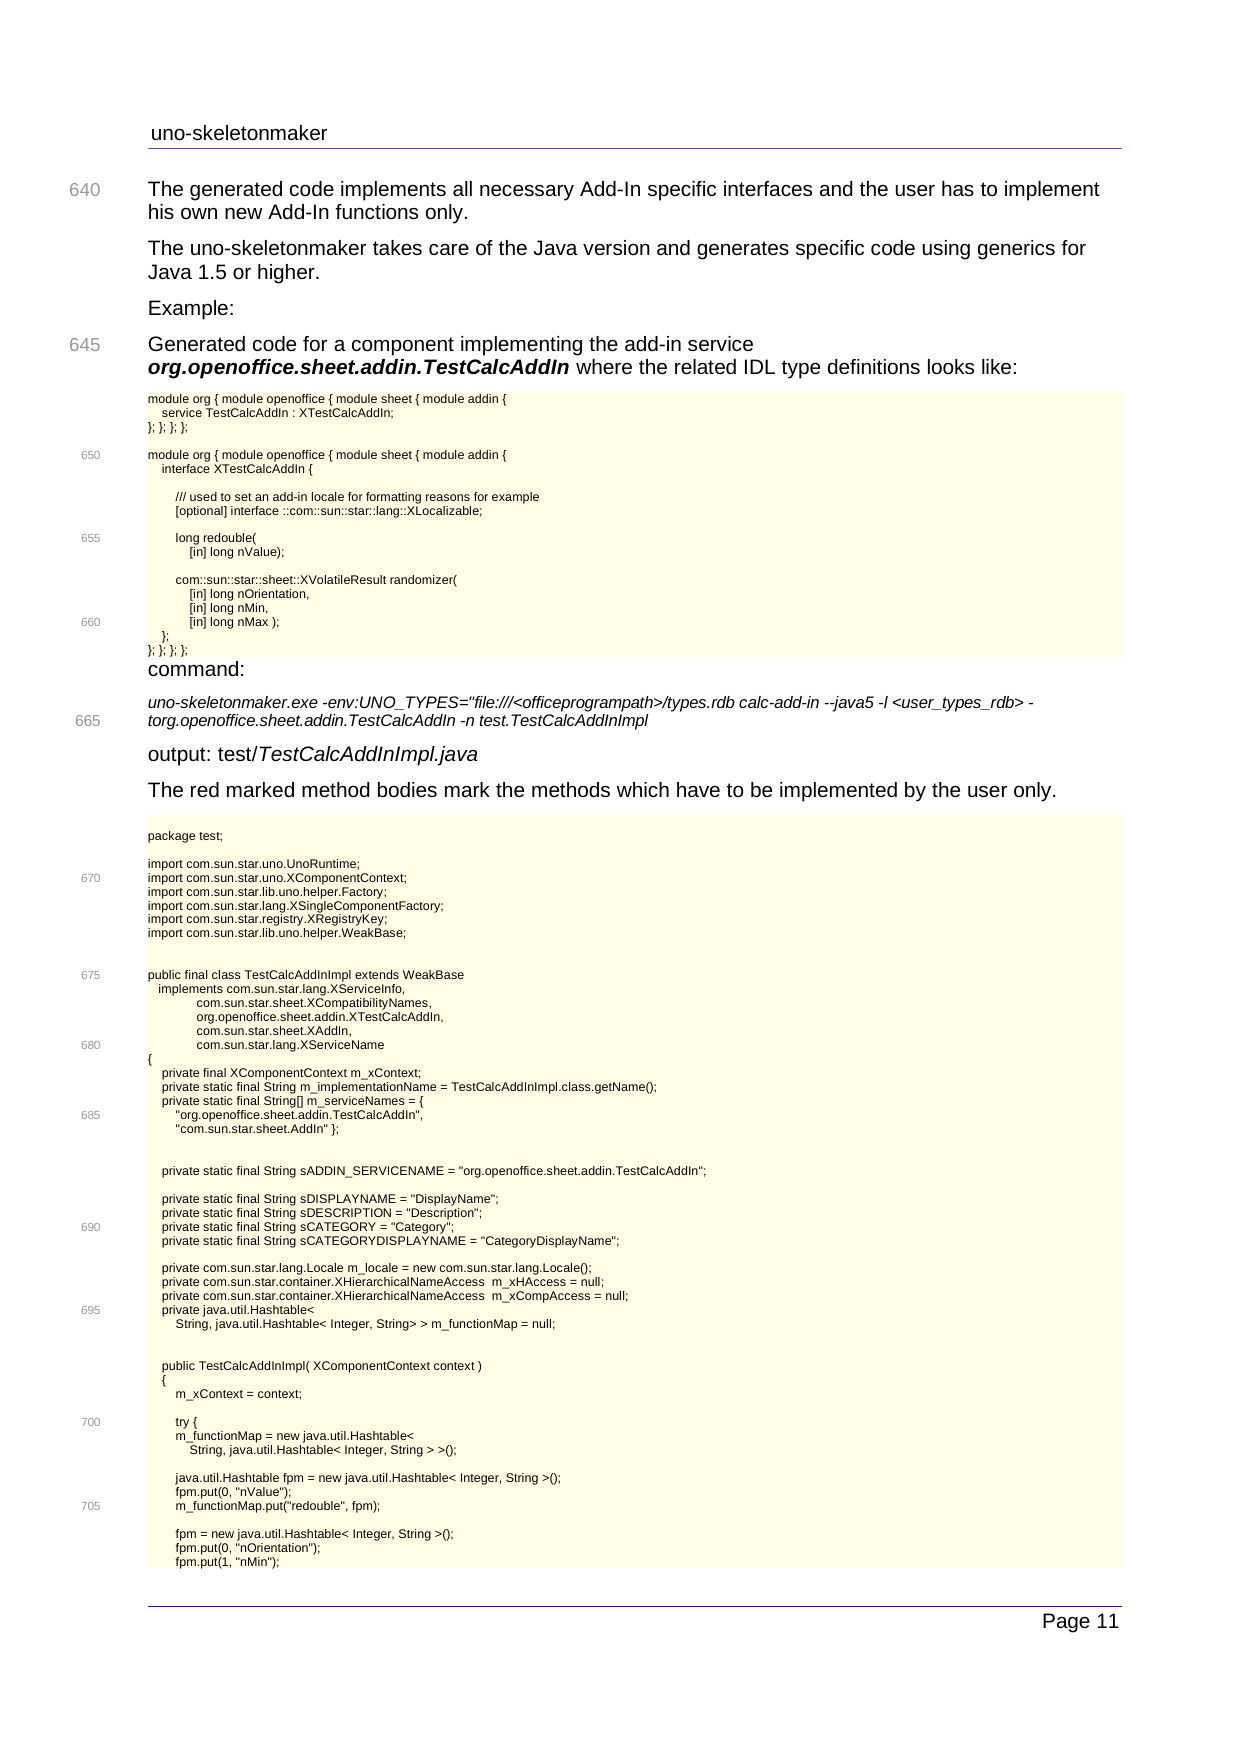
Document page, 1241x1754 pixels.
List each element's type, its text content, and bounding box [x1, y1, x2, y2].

text private static final String sCATEGORY = "Category"; [148, 1219, 1122, 1233]
text m_functionMap.put("redouble", fpm); [148, 1499, 1122, 1513]
text service TestCalcAddIn : XTestCalcAddIn; [148, 406, 1122, 420]
text "com.sun.star.sheet.AddIn" }; [148, 1122, 1122, 1136]
text import com.sun.star.registry.XRegistryKey; [148, 912, 1122, 926]
text module org { module openoffice { module sheet { module addin { [148, 392, 1122, 406]
text String, java.util.Hashtable< Integer, String> > m_functionMap = null; [148, 1317, 1122, 1331]
text output: test/TestCalcAddInImpl.java [148, 743, 1122, 766]
text org.openoffice.sheet.addin.XTestCalcAddIn, [148, 1010, 1122, 1024]
text { [148, 1373, 1122, 1387]
text fpm.put(1, "nMin"); [148, 1554, 1122, 1568]
text private static final String sADDIN_SERVICENAME = "org.openoffice.sheet.addin.TestCalcAddIn"; [148, 1164, 1122, 1178]
text long redouble( [148, 531, 1122, 545]
text private com.sun.star.container.XHierarchicalNameAccess m_xHAccess = null; [148, 1275, 1122, 1289]
text The red marked method bodies mark the methods which have to be implemented by the user only. [148, 779, 1122, 802]
text [optional] interface ::com::sun::star::lang::XLocalizable; [148, 503, 1122, 517]
text { [148, 1052, 1122, 1066]
text m_functionMap = new java.util.Hashtable< [148, 1429, 1122, 1443]
text }; }; }; }; [148, 420, 1122, 434]
text [in] long nOrientation, [148, 587, 1122, 601]
text import com.sun.star.lib.uno.helper.WeakBase; [148, 926, 1122, 940]
text private java.util.Hashtable< [148, 1303, 1122, 1317]
text "org.openoffice.sheet.addin.TestCalcAddIn", [148, 1108, 1122, 1122]
text import com.sun.star.lang.XSingleComponentFactory; [148, 898, 1122, 912]
text private com.sun.star.container.XHierarchicalNameAccess m_xCompAccess = null; [148, 1289, 1122, 1303]
text private com.sun.star.lang.Locale m_locale = new com.sun.star.lang.Locale(); [148, 1261, 1122, 1275]
text Generated code for a component implementing the add-in service org.openoffice.sheet.addin.TestCalcAddIn where the related IDL type definitions looks like: [148, 332, 1122, 379]
text import com.sun.star.uno.XComponentContext; [148, 871, 1122, 884]
text fpm.put(0, "nValue"); [148, 1485, 1122, 1499]
text private static final String sDESCRIPTION = "Description"; [148, 1206, 1122, 1219]
text The uno-skeletonmaker takes care of the Java version and generates specific code using generics for Java 1.5 or higher. [148, 237, 1122, 284]
text fpm.put(0, "nOrientation"); [148, 1541, 1122, 1554]
text implements com.sun.star.lang.XServiceInfo, [148, 982, 1122, 996]
text m_xContext = context; [148, 1387, 1122, 1401]
text The generated code implements all necessary Add-In specific interfaces and the user has to implement his own new Add-In functions only. [148, 177, 1122, 224]
text [in] long nMin, [148, 601, 1122, 615]
text com::sun::star::sheet::XVolatileResult randomizer( [148, 573, 1122, 587]
text [in] long nMax ); [148, 615, 1122, 629]
text private static final String sCATEGORYDISPLAYNAME = "CategoryDisplayName"; [148, 1233, 1122, 1247]
text public TestCalcAddInImpl( XComponentContext context ) [148, 1359, 1122, 1373]
text try { [148, 1415, 1122, 1429]
text private static final String sDISPLAYNAME = "DisplayName"; [148, 1192, 1122, 1206]
text module org { module openoffice { module sheet { module addin { [148, 448, 1122, 462]
text com.sun.star.sheet.XAddIn, [148, 1024, 1122, 1038]
text import com.sun.star.lib.uno.helper.Factory; [148, 884, 1122, 898]
text private final XComponentContext m_xContext; [148, 1066, 1122, 1080]
text java.util.Hashtable fpm = new java.util.Hashtable< Integer, String >(); [148, 1471, 1122, 1485]
text com.sun.star.sheet.XCompatibilityNames, [148, 996, 1122, 1010]
text /// used to set an add-in locale for formatting reasons for example [148, 489, 1122, 503]
text command: [148, 657, 1122, 681]
text String, java.util.Hashtable< Integer, String > >(); [148, 1443, 1122, 1457]
text package test; [148, 829, 1122, 843]
text com.sun.star.lang.XServiceName [148, 1038, 1122, 1052]
text import com.sun.star.uno.UnoRuntime; [148, 857, 1122, 871]
text private static final String m_implementationName = TestCalcAddInImpl.class.getName(); [148, 1080, 1122, 1094]
text private static final String[] m_serviceNames = { [148, 1094, 1122, 1108]
text }; }; }; }; [148, 643, 1122, 657]
text [in] long nValue); [148, 545, 1122, 559]
text Example: [148, 296, 1122, 320]
text public final class TestCalcAddInImpl extends WeakBase [148, 968, 1122, 982]
text interface XTestCalcAddIn { [148, 462, 1122, 476]
text fpm = new java.util.Hashtable< Integer, String >(); [148, 1527, 1122, 1541]
text }; [148, 629, 1122, 643]
text uno-skeletonmaker.exe -env:UNO_TYPES="file:///<officeprogrampath>/types.rdb calc-add-in --java5 -l <user_types_rdb> -torg.openoffice.sheet.addin.TestCalcAddIn -n test.TestCalcAddInImpl [148, 693, 1122, 730]
